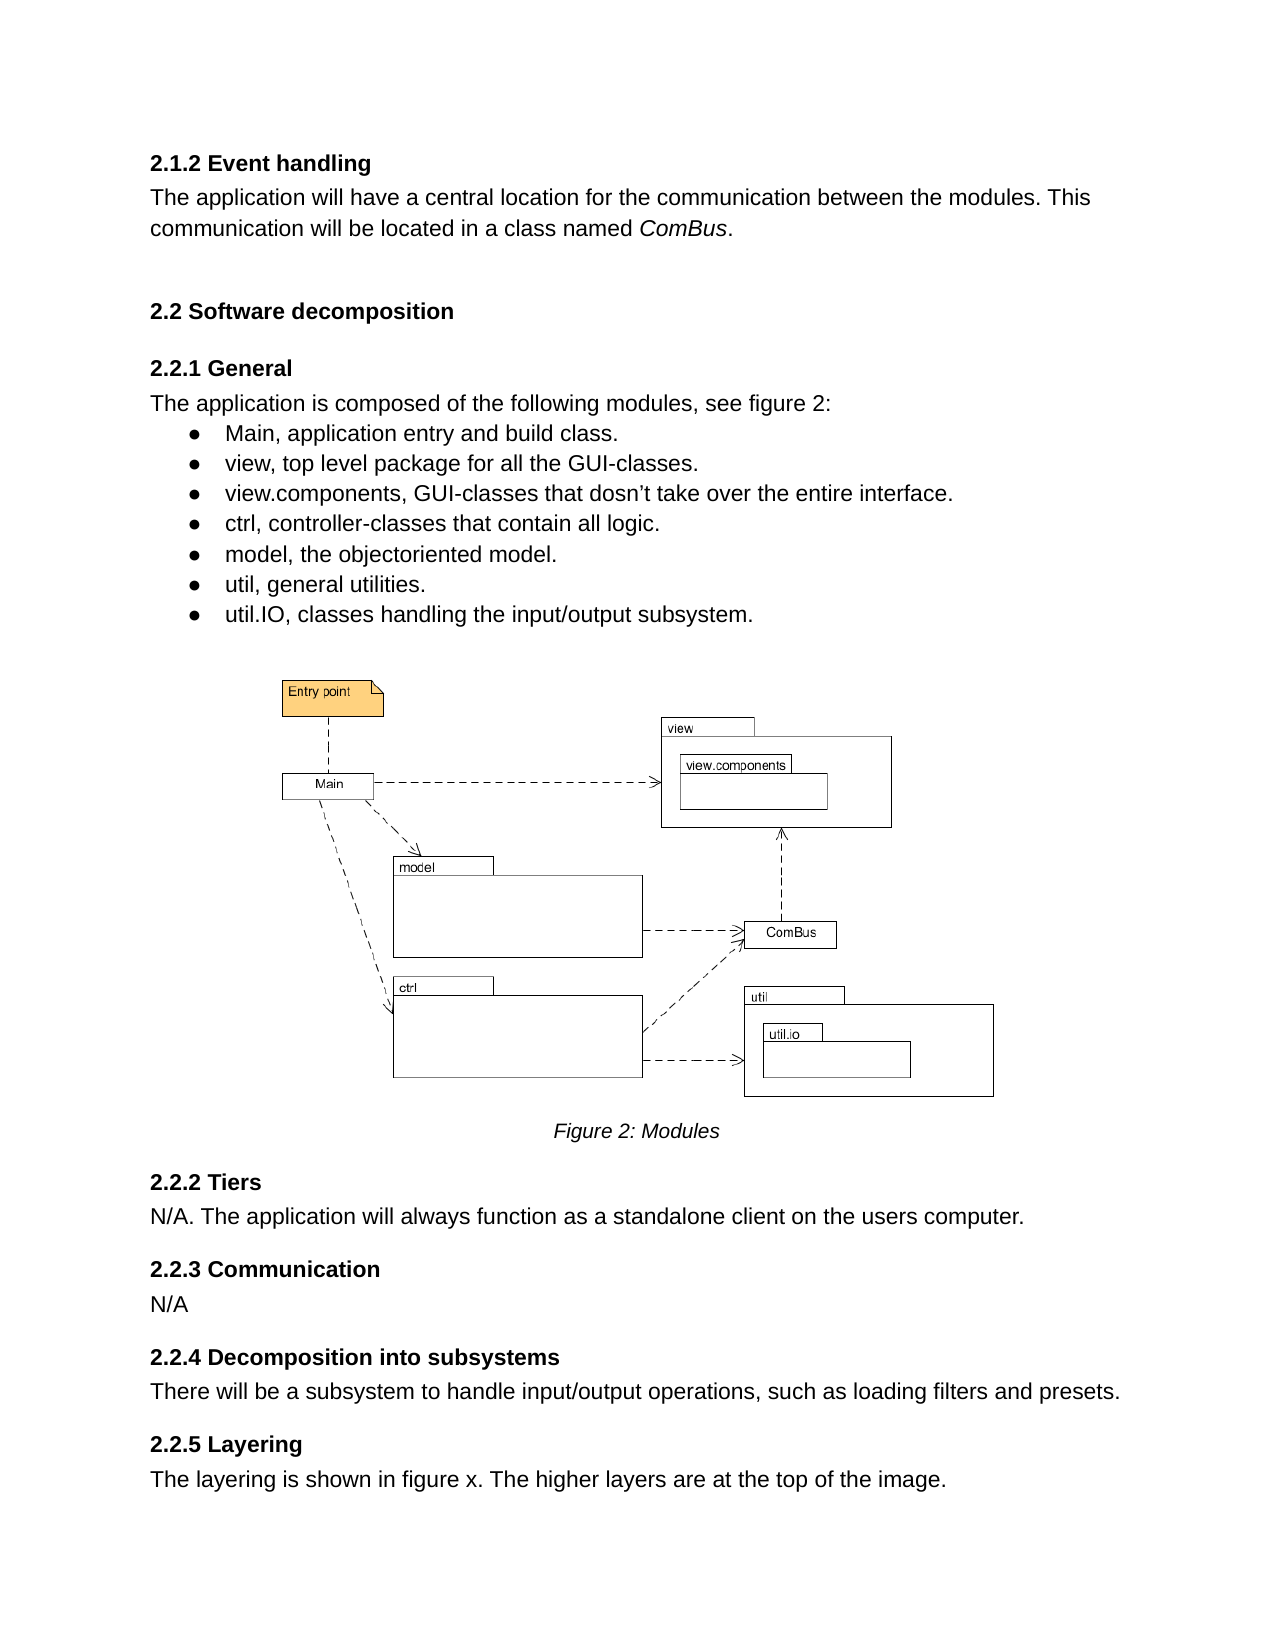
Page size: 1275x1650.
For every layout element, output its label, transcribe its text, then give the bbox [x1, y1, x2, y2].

subtitle 2.1.2 Event handling [150, 150, 1125, 176]
subtitle 2.2 Software decomposition [150, 298, 1125, 324]
text N/A [150, 1291, 1125, 1317]
list view.components, GUI-classes that dosn’t take over the entire interface. [187, 480, 1125, 507]
list Main, application entry and build class. [187, 420, 1125, 446]
subtitle 2.2.3 Communication [150, 1256, 1125, 1283]
list view, top level package for all the GUI-classes. [187, 450, 1125, 476]
list util.IO, classes handling the input/output subsystem. [187, 601, 1125, 627]
subtitle 2.2.1 General [150, 355, 1125, 382]
text N/A. The application will always function as a standalone client on the users computer. [150, 1203, 1125, 1229]
list ctrl, controller-classes that contain all logic. [187, 510, 1125, 537]
text The layering is shown in figure x. The higher layers are at the top of the image. [150, 1466, 1125, 1492]
text The application is composed of the following modules, see figure 2: [150, 389, 1125, 416]
text The application will have a central location for the communication between the modules. This communication will be located in a class named ComBus. [150, 184, 1125, 241]
list util, general utilities. [187, 571, 1125, 597]
list model, the objectoriented model. [187, 541, 1125, 567]
subtitle 2.2.4 Decomposition into subsystems [150, 1344, 1125, 1370]
text Figure 2: Modules [150, 1118, 1125, 1142]
subtitle 2.2.5 Layering [150, 1431, 1125, 1458]
subtitle 2.2.2 Tiers [150, 1169, 1125, 1195]
text There will be a subsystem to handle input/output operations, such as loading filters and presets. [150, 1378, 1125, 1404]
